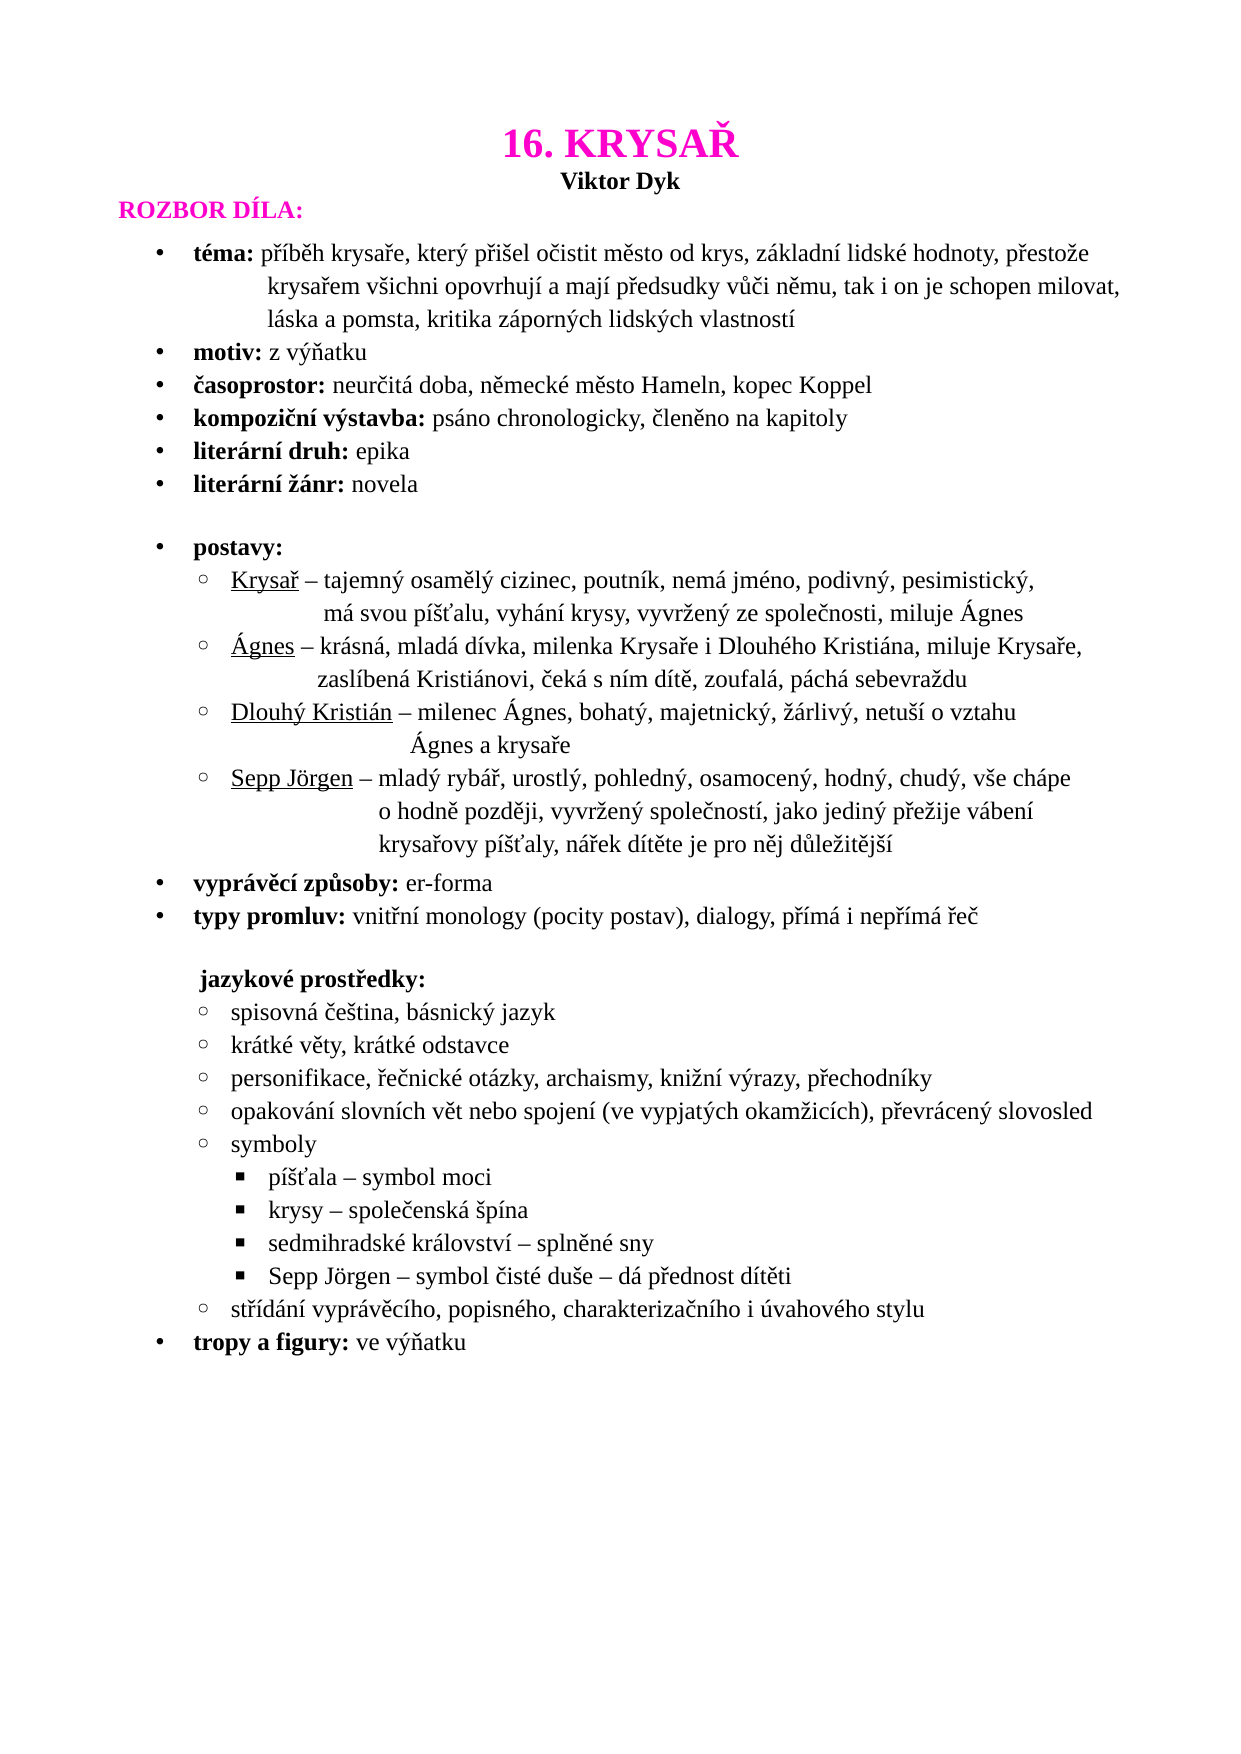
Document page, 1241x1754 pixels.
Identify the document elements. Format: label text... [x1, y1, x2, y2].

list píšťala – symbol moci [231, 1162, 1122, 1191]
list literární žánr: novela [156, 469, 1122, 498]
list krysy – společenská špína [231, 1195, 1122, 1223]
list krátké věty, krátké odstavce [193, 1030, 1122, 1058]
list Ágnes – krásná, mladá dívka, milenka Krysaře i Dlouhého Kristiána, miluje Krysaře, zaslíbená Kristiánovi, čeká s ním dítě, zoufalá, páchá sebevraždu [193, 631, 1122, 693]
list Sepp Jörgen – mladý rybář, urostlý, pohledný, osamocený, hodný, chudý, vše chápe o hodně později, vyvržený společností, jako jediný přežije vábení krysařovy píšťaly, nářek dítěte je pro něj důležitější [193, 763, 1122, 858]
text ROZBOR DÍLA: [118, 195, 1122, 223]
list personifikace, řečnické otázky, archaismy, knižní výrazy, přechodníky [193, 1063, 1122, 1091]
list tropy a figury: ve výňatku [156, 1327, 1122, 1356]
list sedmihradské království – splněné sny [231, 1228, 1122, 1257]
list jazykové prostředky: [156, 964, 1122, 992]
list střídání vyprávěcího, popisného, charakterizačního i úvahového stylu [193, 1294, 1122, 1323]
list typy promluv: vnitřní monology (pocity postav), dialogy, přímá i nepřímá řeč [156, 901, 1122, 930]
list postavy: [156, 532, 1122, 561]
list Sepp Jörgen – symbol čisté duše – dá přednost dítěti [231, 1261, 1122, 1289]
list literární druh: epika [156, 436, 1122, 465]
list motiv: z výňatku [156, 337, 1122, 366]
list časoprostor: neurčitá doba, německé město Hameln, kopec Koppel [156, 370, 1122, 399]
list vyprávěcí způsoby: er-forma [156, 868, 1122, 897]
list spisovná čeština, básnický jazyk [193, 997, 1122, 1025]
list Dlouhý Kristián – milenec Ágnes, bohatý, majetnický, žárlivý, netuší o vztahu Ágnes a krysaře [193, 697, 1122, 759]
list Krysař – tajemný osamělý cizinec, poutník, nemá jméno, podivný, pesimistický, má svou píšťalu, vyhání krysy, vyvržený ze společnosti, miluje Ágnes [193, 565, 1122, 627]
list téma: příběh krysaře, který přišel očistit město od krys, základní lidské hodnoty, přestože krysařem všichni opovrhují a mají předsudky vůči němu, tak i on je schopen milovat, láska a pomsta, kritika záporných lidských vlastností [156, 238, 1122, 333]
list symboly [193, 1129, 1122, 1157]
text Viktor Dyk [118, 166, 1122, 195]
text 16. KRYSAŘ [118, 118, 1122, 166]
list kompoziční výstavba: psáno chronologicky, členěno na kapitoly [156, 403, 1122, 432]
list opakování slovních vět nebo spojení (ve vypjatých okamžicích), převrácený slovosled [193, 1096, 1122, 1124]
